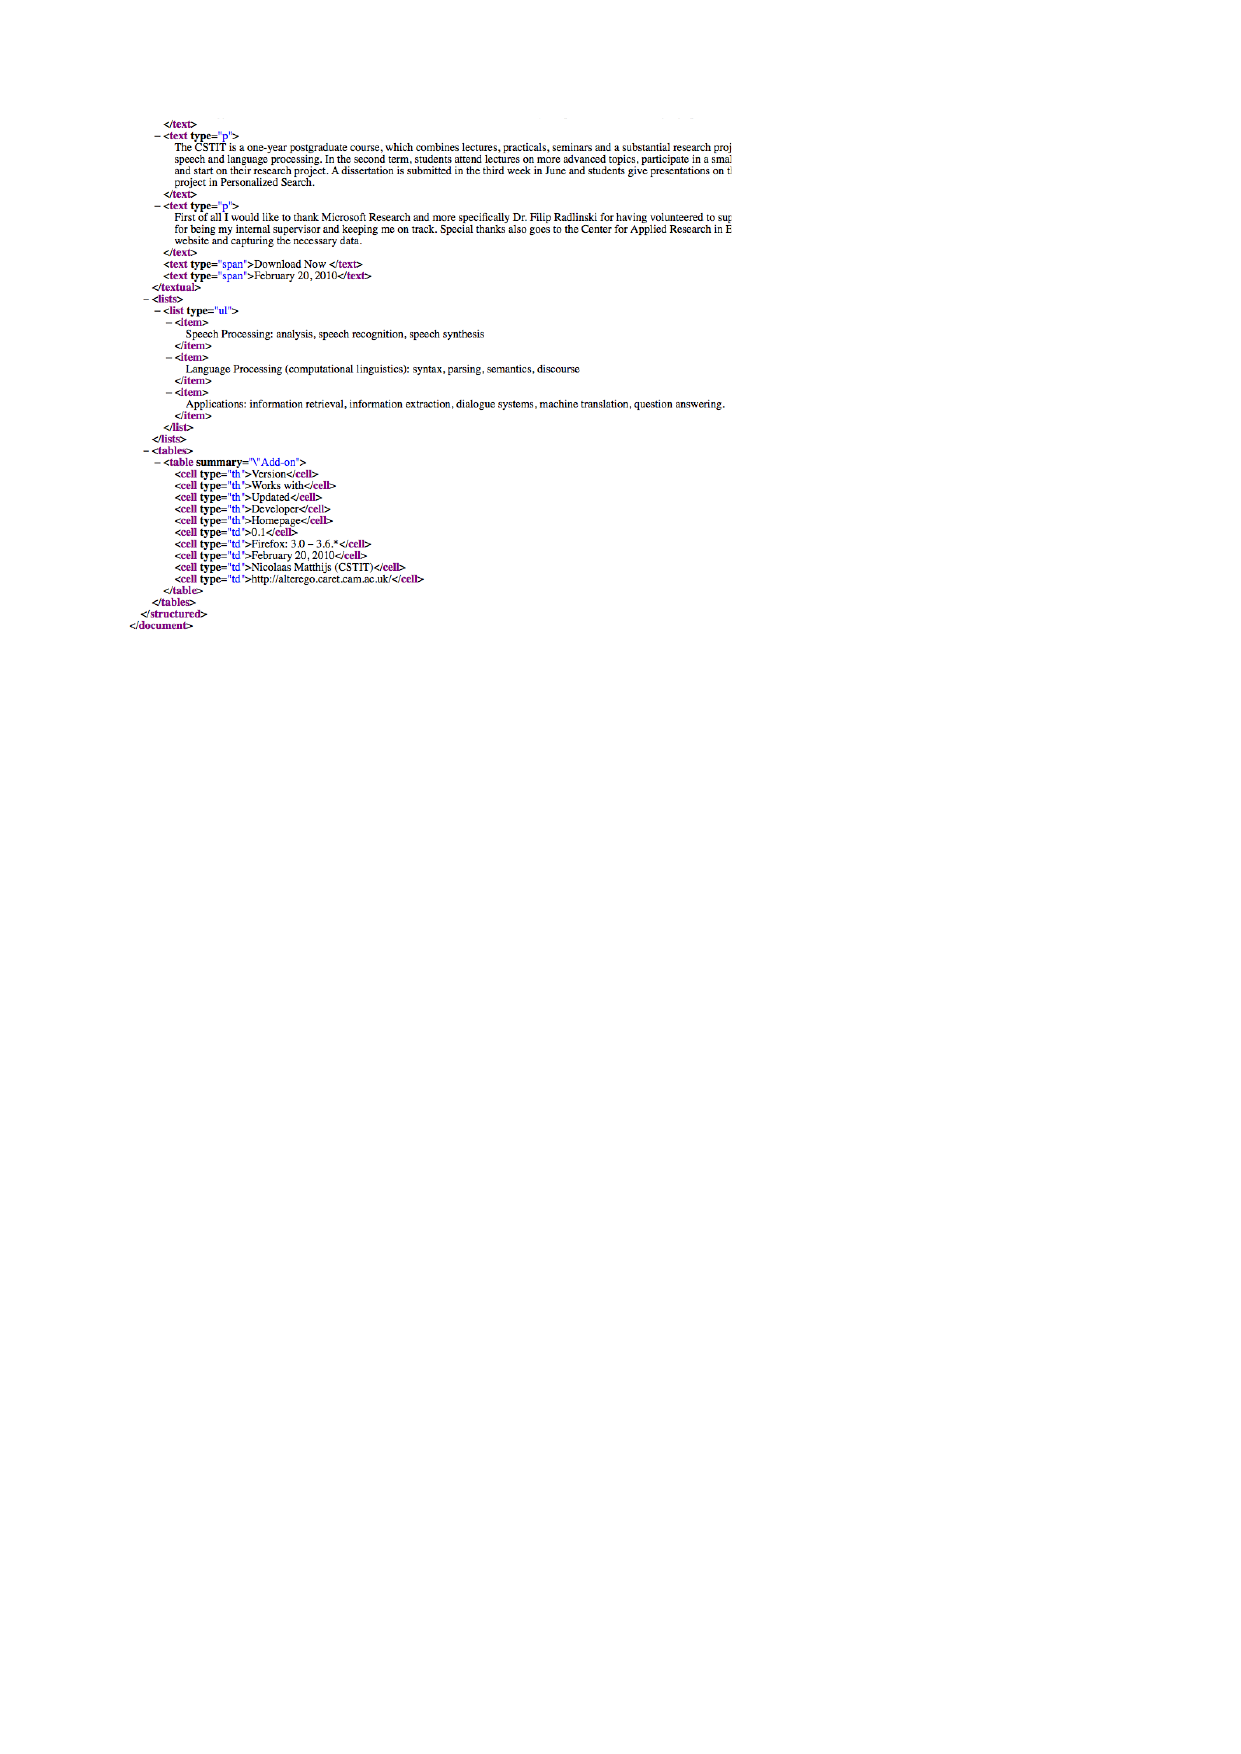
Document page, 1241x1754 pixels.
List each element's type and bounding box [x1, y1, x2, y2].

picture [120, 118, 732, 631]
